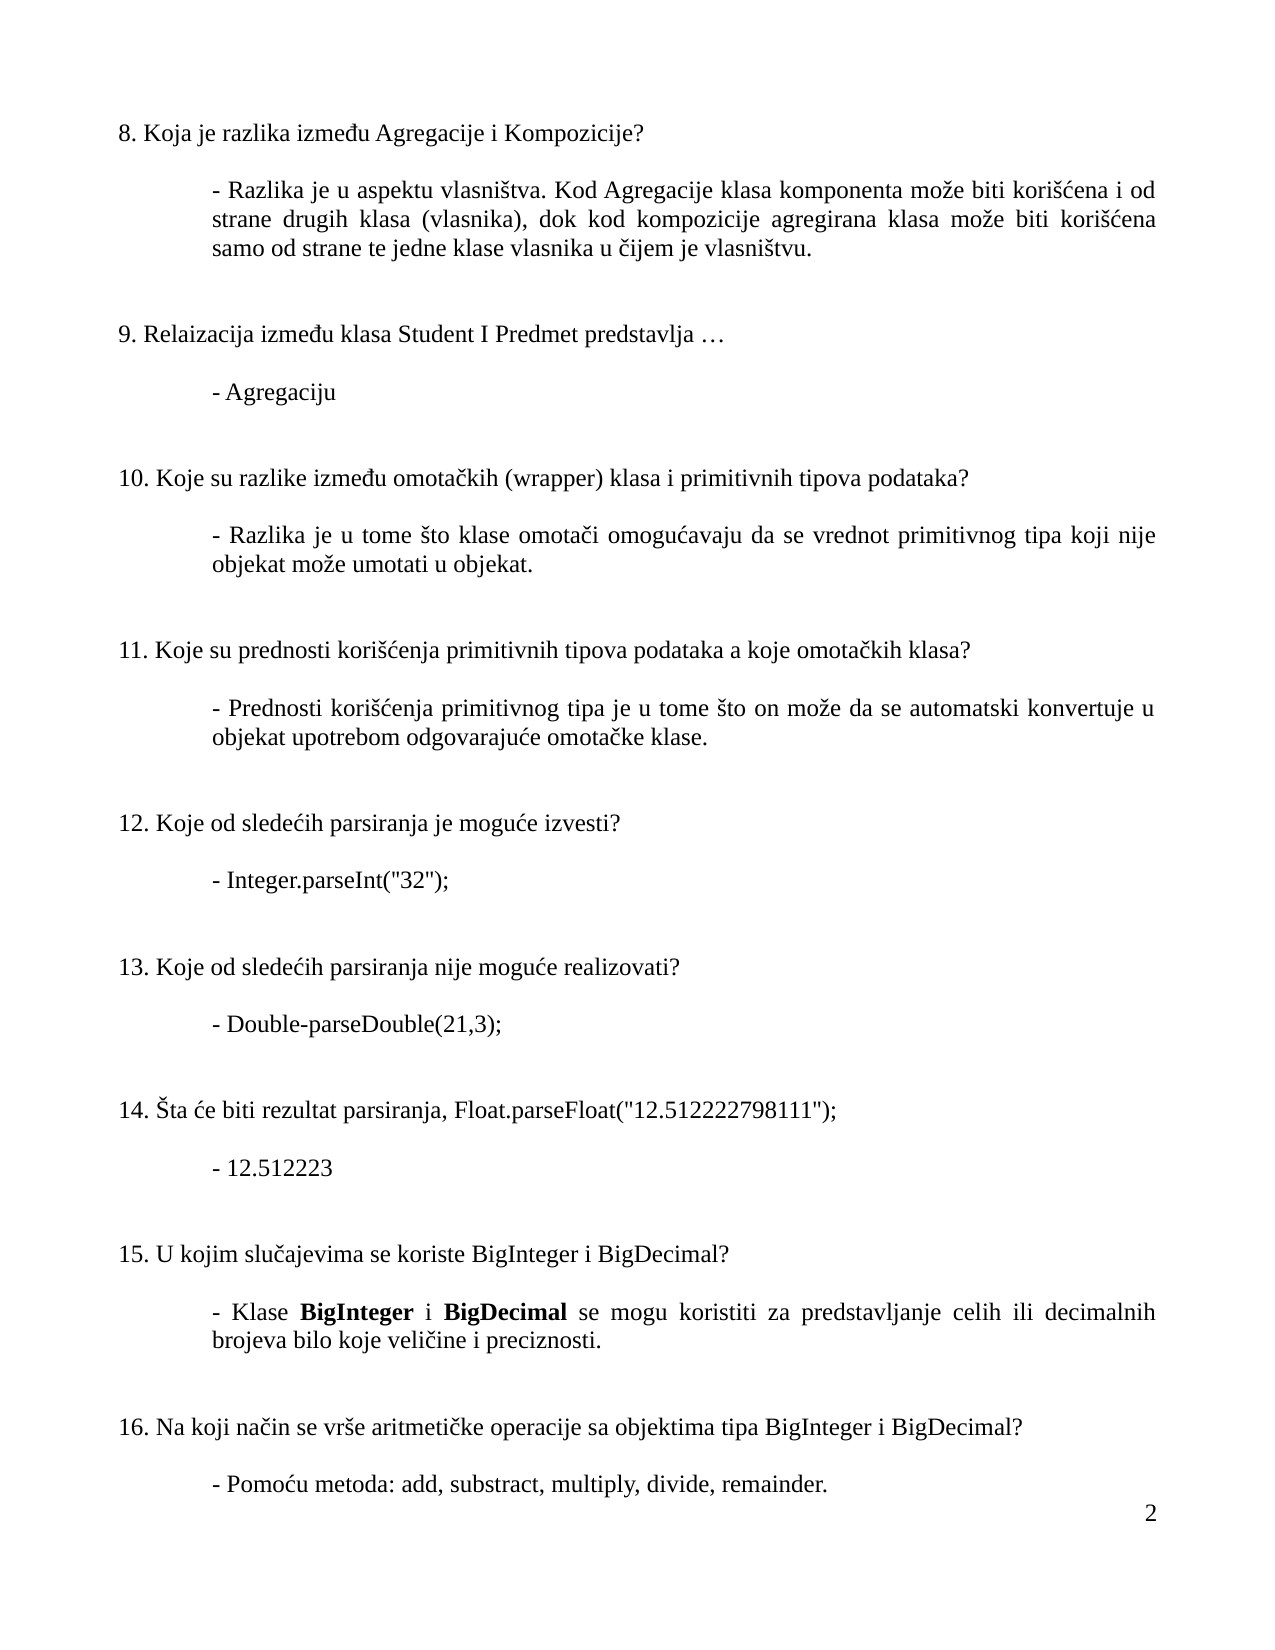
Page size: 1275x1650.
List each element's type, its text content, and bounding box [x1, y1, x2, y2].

text 8. Koja je razlika između Agregacije i Kompozicije? [118, 118, 1157, 147]
text - Integer.parseInt(''32''); [212, 866, 1157, 894]
text 12. Koje od sledećih parsiranja je moguće izvesti? [118, 808, 1157, 837]
text - Razlika je u tome što klase omotači omogućavaju da se vrednot primitivnog tipa koji nije objekat može umotati u objekat. [212, 521, 1157, 578]
text 15. U kojim slučajevima se koriste BigInteger i BigDecimal? [118, 1239, 1157, 1268]
text 10. Koje su razlike između omotačkih (wrapper) klasa i primitivnih tipova podataka? [118, 463, 1157, 492]
text - Klase BigInteger i BigDecimal se mogu koristiti za predstavljanje celih ili decimalnih brojeva bilo koje veličine i preciznosti. [212, 1297, 1157, 1354]
text 13. Koje od sledećih parsiranja nije moguće realizovati? [118, 952, 1157, 981]
text 9. Relaizacija između klasa Student I Predmet predstavlja … [118, 319, 1157, 348]
text - Pomoću metoda: add, substract, multiply, divide, remainder. [212, 1469, 1157, 1498]
text - 12.512223 [212, 1153, 1157, 1182]
text 16. Na koji način se vrše aritmetičke operacije sa objektima tipa BigInteger i BigDecimal? [118, 1412, 1157, 1441]
text - Agregaciju [212, 377, 1157, 406]
text 11. Koje su prednosti korišćenja primitivnih tipova podataka a koje omotačkih klasa? [118, 636, 1157, 664]
text - Prednosti korišćenja primitivnog tipa je u tome što on može da se automatski konvertuje u objekat upotrebom odgovarajuće omotačke klase. [212, 693, 1157, 751]
text - Double-parseDouble(21,3); [212, 1009, 1157, 1038]
text 2 [118, 1498, 1157, 1527]
text 14. Šta će biti rezultat parsiranja, Float.parseFloat(''12.512222798111''); [118, 1096, 1157, 1124]
text - Razlika je u aspektu vlasništva. Kod Agregacije klasa komponenta može biti korišćena i od strane drugih klasa (vlasnika), dok kod kompozicije agregirana klasa može biti korišćena samo od strane te jedne klase vlasnika u čijem je vlasništvu. [212, 176, 1157, 262]
